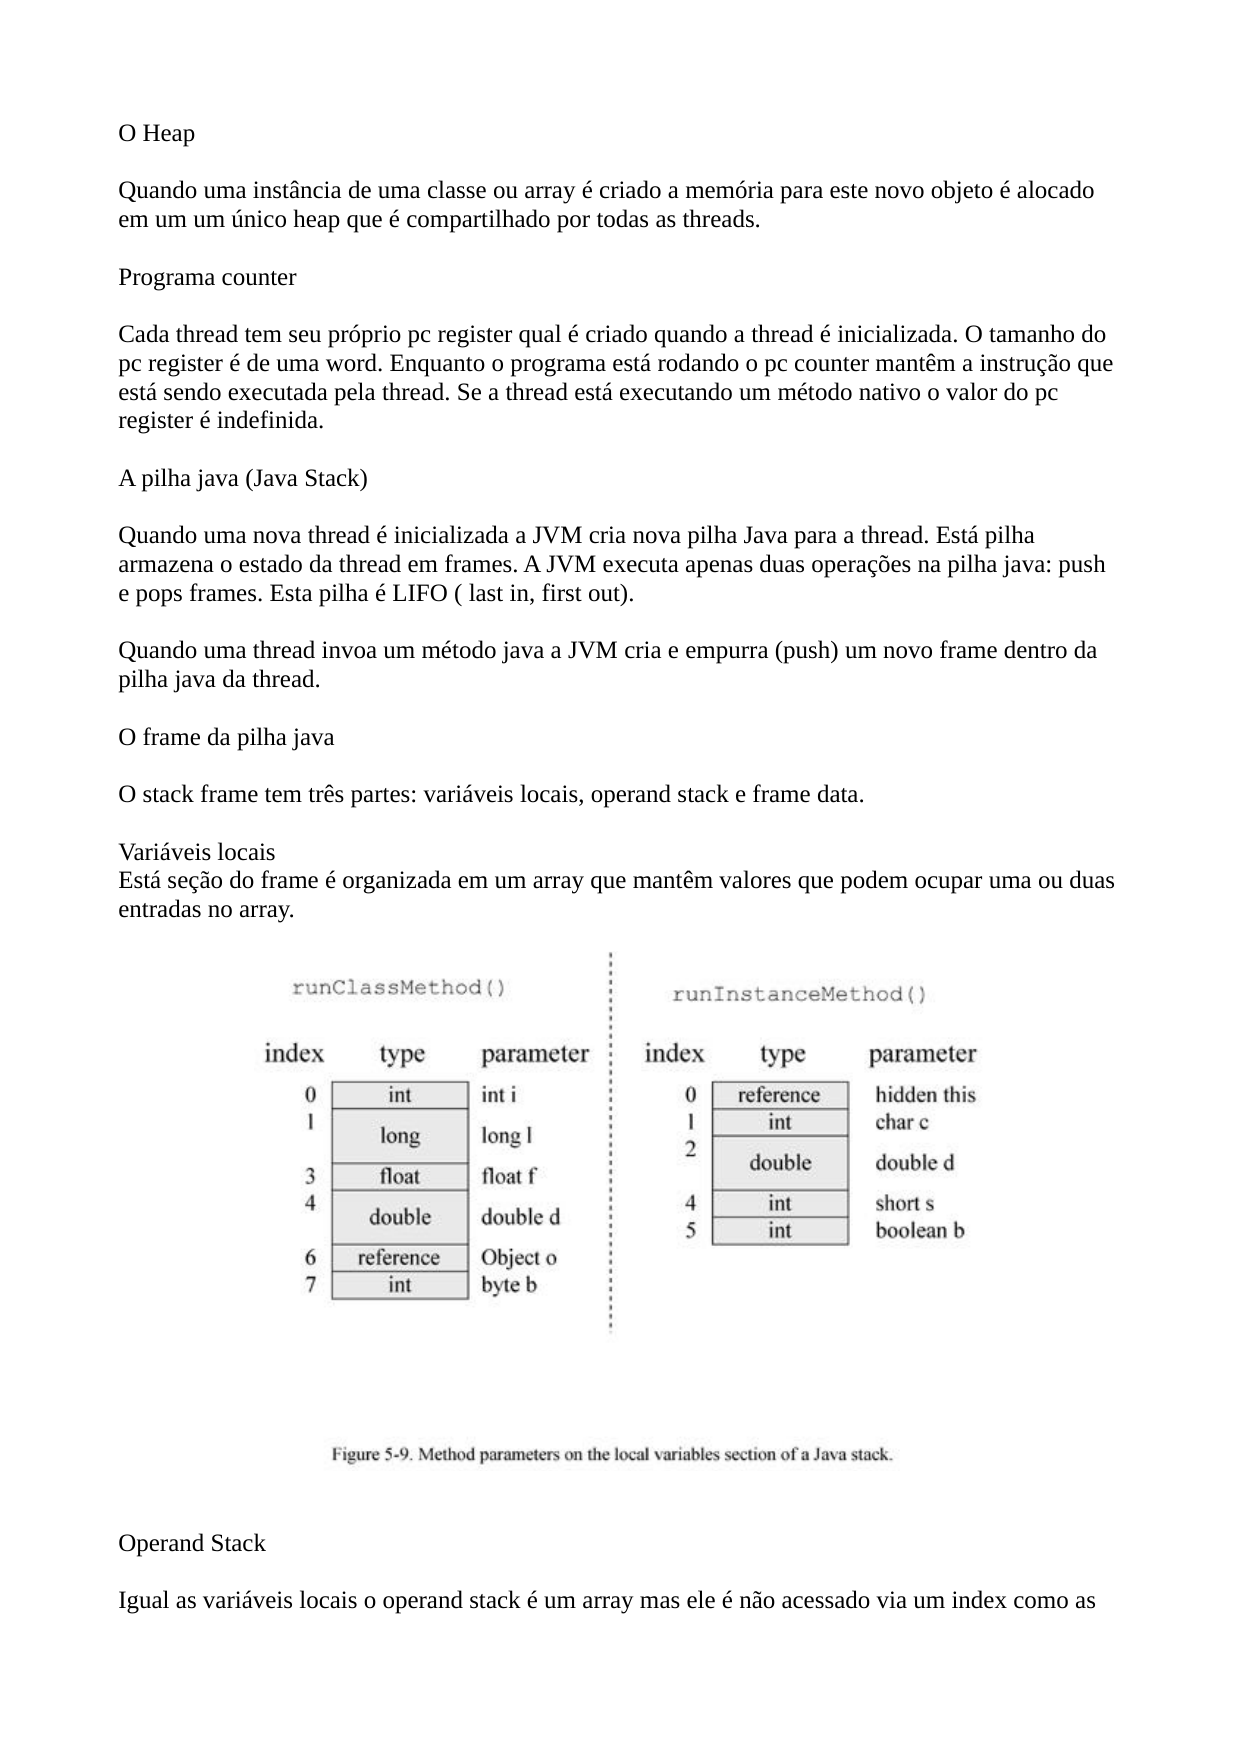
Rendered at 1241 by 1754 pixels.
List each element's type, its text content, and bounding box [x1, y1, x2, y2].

text Igual as variáveis locais o operand stack é um array mas ele é não acessado via um index como as [118, 1586, 1122, 1614]
text A pilha java (Java Stack) [118, 463, 1122, 492]
text Está seção do frame é organizada em um array que mantêm valores que podem ocupar uma ou duas entradas no array. [118, 866, 1122, 923]
text Operand Stack [118, 1528, 1122, 1557]
text O Heap [118, 118, 1122, 147]
text Quando uma thread invoa um método java a JVM cria e empurra (push) um novo frame dentro da pilha java da thread. [118, 636, 1122, 693]
text Cada thread tem seu próprio pc register qual é criado quando a thread é inicializada. O tamanho do pc register é de uma word. Enquanto o programa está rodando o pc counter mantêm a instrução que está sendo executada pela thread. Se a thread está executando um método nativo o valor do pc register é indefinida. [118, 319, 1122, 434]
text O stack frame tem três partes: variáveis locais, operand stack e frame data. [118, 779, 1122, 808]
text Variáveis locais [118, 837, 1122, 866]
text Quando uma instância de uma classe ou array é criado a memória para este novo objeto é alocado em um um único heap que é compartilhado por todas as threads. [118, 176, 1122, 233]
text Programa counter [118, 262, 1122, 291]
text O frame da pilha java [118, 722, 1122, 751]
text Quando uma nova thread é inicializada a JVM cria nova pilha Java para a thread. Está pilha armazena o estado da thread em frames. A JVM executa apenas duas operações na pilha java: push e pops frames. Esta pilha é LIFO ( last in, first out). [118, 521, 1122, 607]
